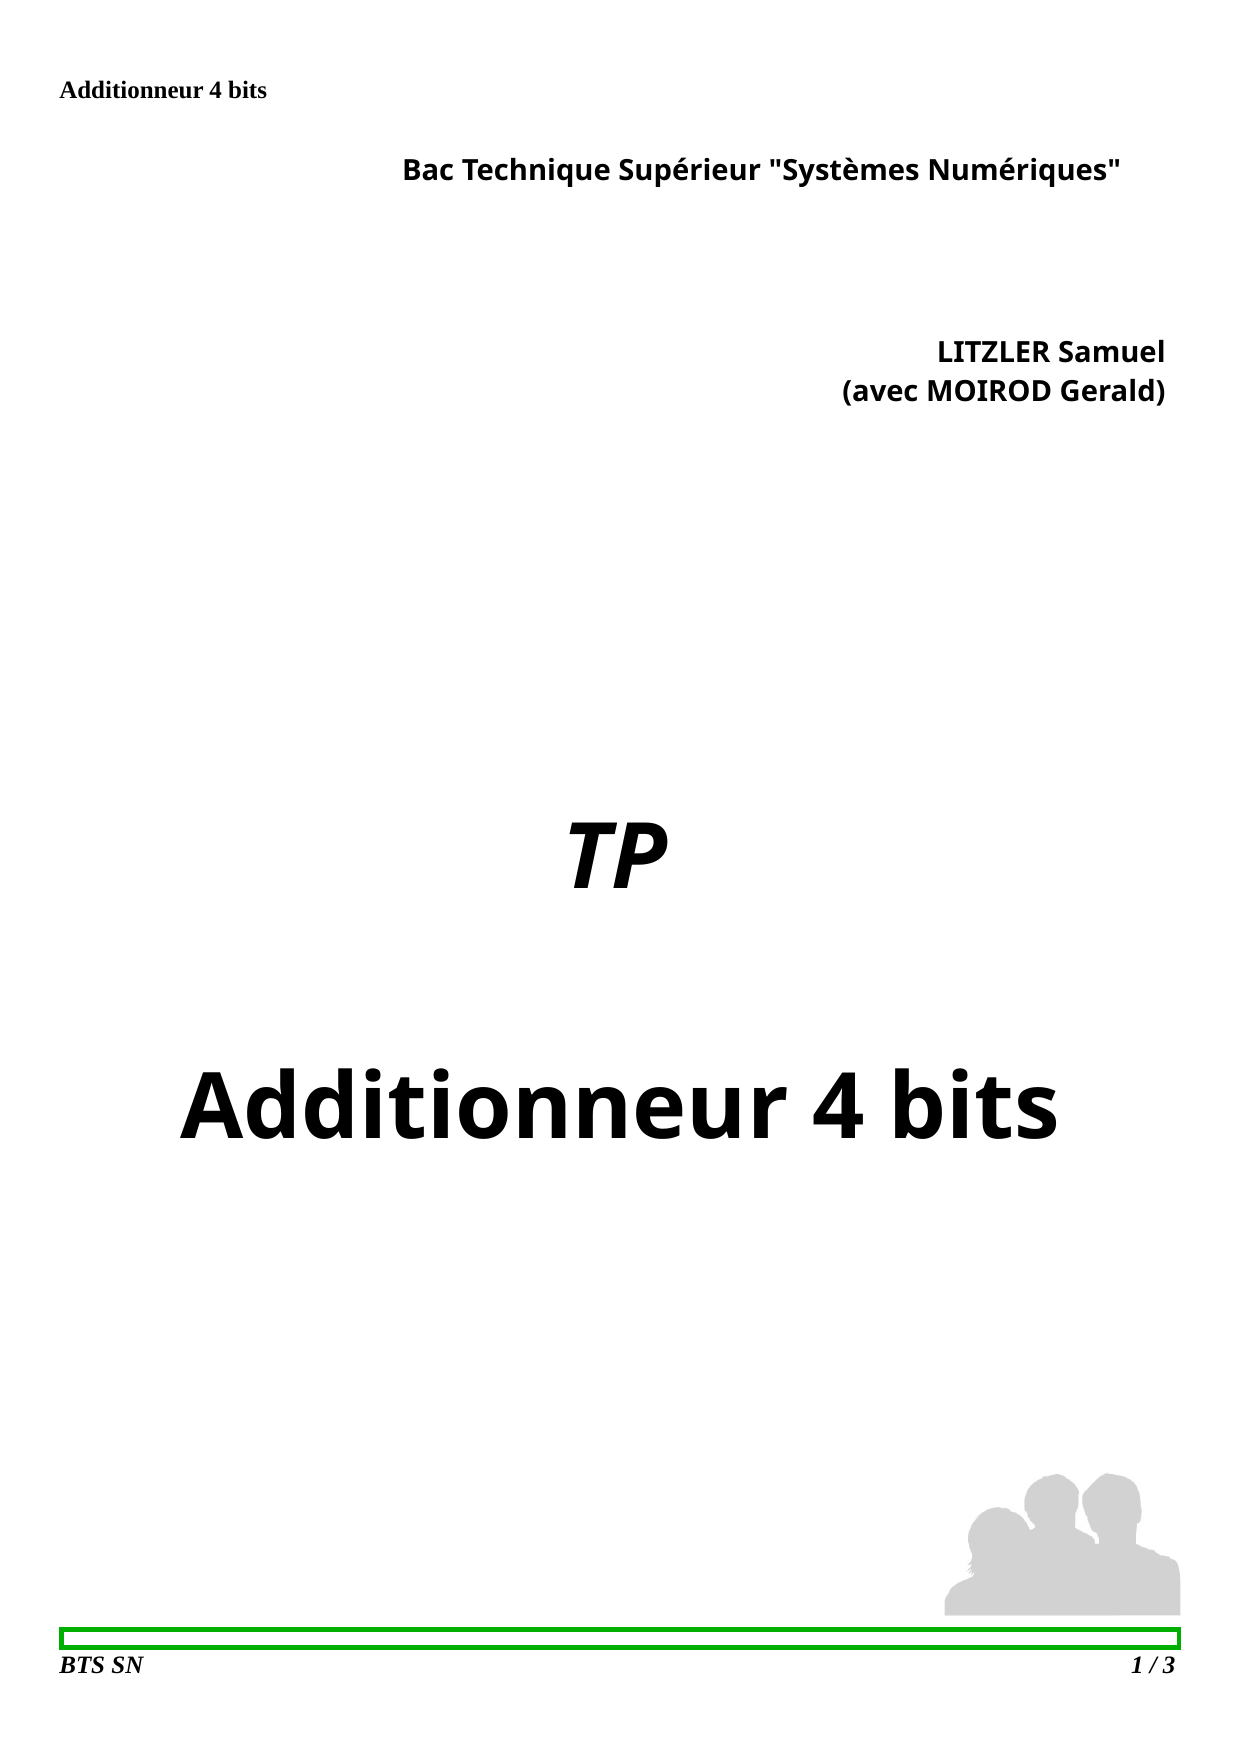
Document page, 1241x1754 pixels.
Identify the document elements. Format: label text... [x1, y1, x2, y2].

table_header [59, 104, 352, 416]
table_cell LITZLER Samuel (avec MOIROD Gerald) [597, 325, 1171, 416]
table_cell [352, 325, 597, 416]
table_cell [597, 234, 1171, 280]
table_cell [352, 280, 597, 325]
text Additionneur 4 bits [59, 1041, 1181, 1166]
table_header Bac Technique Supérieur "Systèmes Numériques" [352, 104, 1171, 234]
table_cell [597, 280, 1171, 325]
table_cell [352, 234, 597, 280]
text TP [59, 791, 1181, 916]
